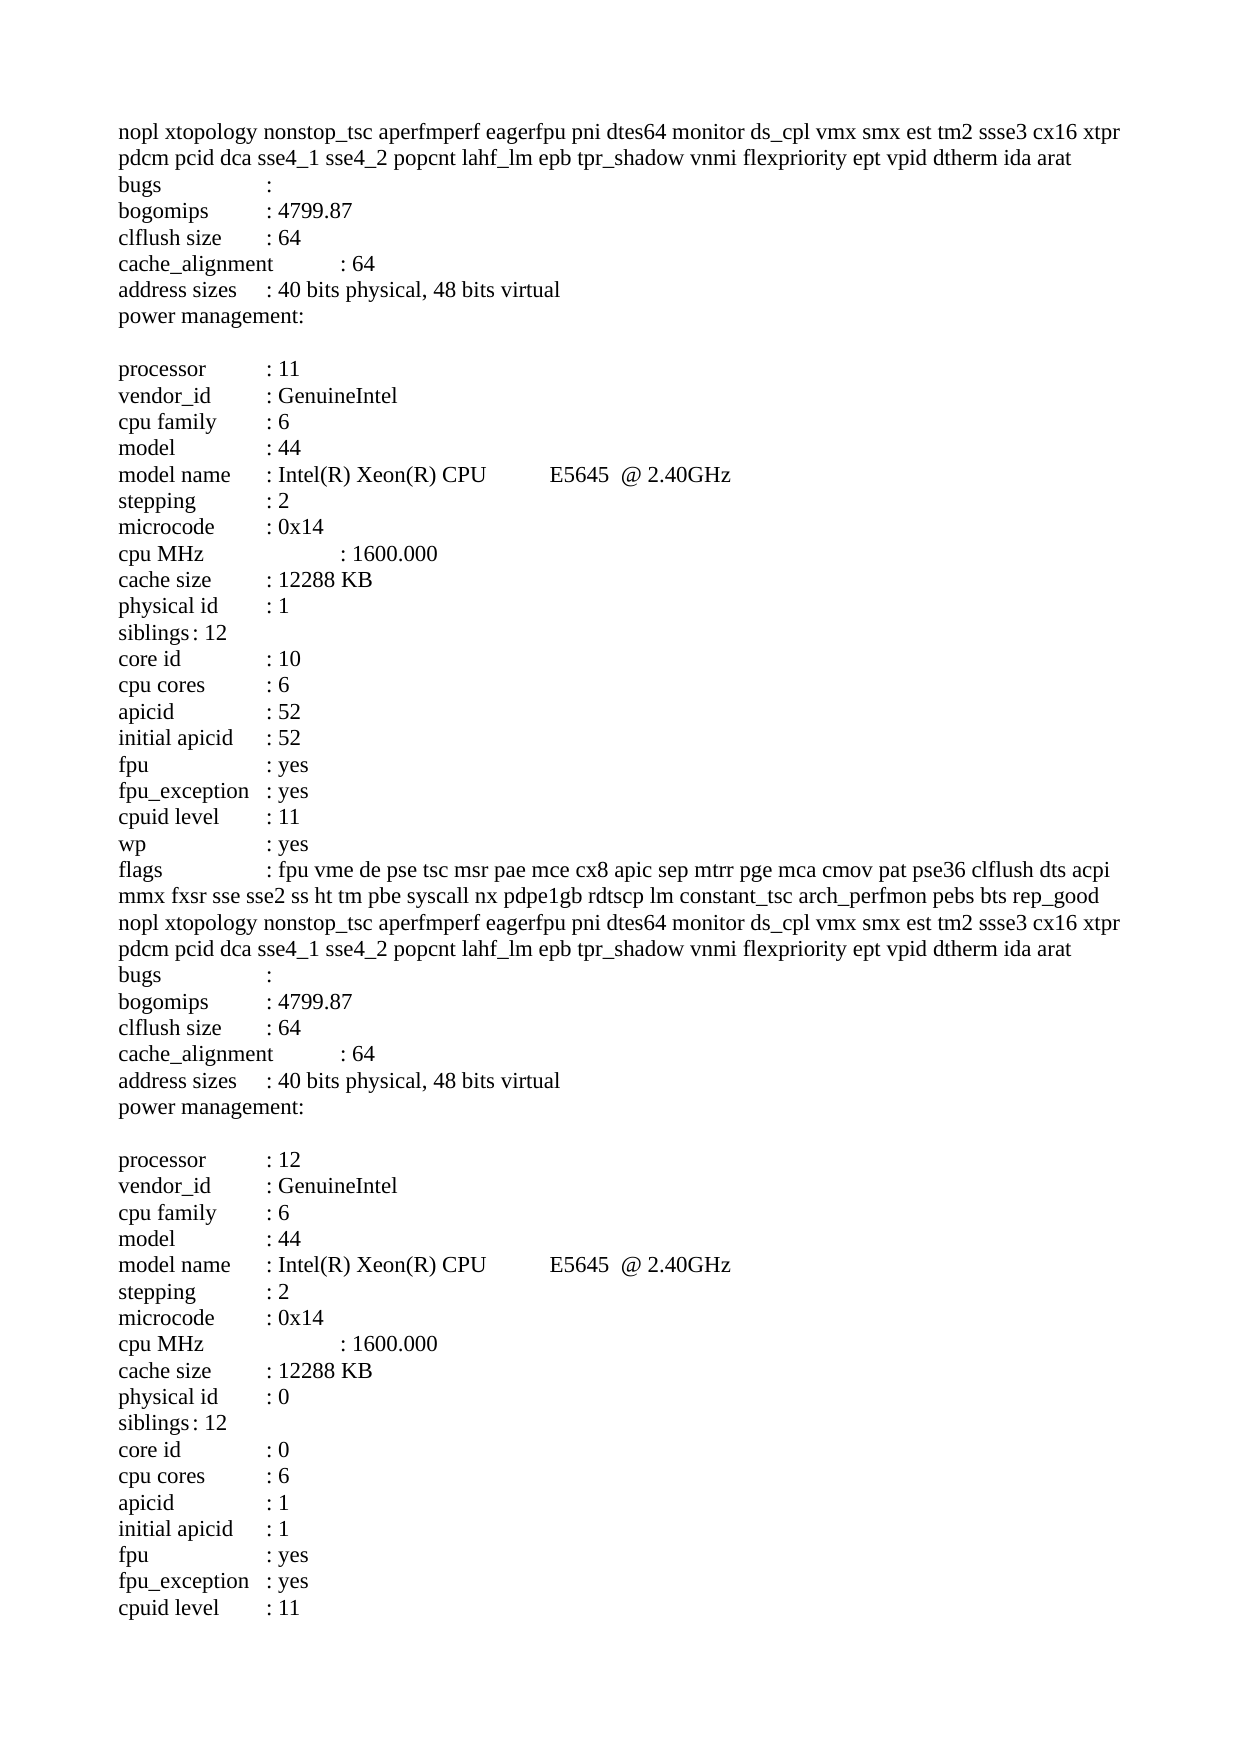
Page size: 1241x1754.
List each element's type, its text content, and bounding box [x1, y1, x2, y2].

text physical id : 0 [118, 1383, 1122, 1409]
text address sizes : 40 bits physical, 48 bits virtual [118, 276, 1122, 303]
text wp : yes [118, 830, 1122, 856]
text cpu family : 6 [118, 408, 1122, 434]
text cache size : 12288 KB [118, 1357, 1122, 1383]
text model name : Intel(R) Xeon(R) CPU E5645 @ 2.40GHz [118, 1251, 1122, 1278]
text processor : 11 [118, 355, 1122, 382]
text core id : 10 [118, 645, 1122, 672]
text cpu MHz : 1600.000 [118, 1330, 1122, 1357]
text vendor_id : GenuineIntel [118, 1172, 1122, 1199]
text power management: [118, 1093, 1122, 1119]
text nopl xtopology nonstop_tsc aperfmperf eagerfpu pni dtes64 monitor ds_cpl vmx smx est tm2 ssse3 cx16 xtpr pdcm pcid dca sse4_1 sse4_2 popcnt lahf_lm epb tpr_shadow vnmi flexpriority ept vpid dtherm ida arat [118, 118, 1122, 171]
text bogomips : 4799.87 [118, 988, 1122, 1014]
text apicid : 52 [118, 698, 1122, 724]
text initial apicid : 1 [118, 1515, 1122, 1541]
text cpuid level : 11 [118, 803, 1122, 830]
text fpu_exception : yes [118, 1568, 1122, 1594]
text bogomips : 4799.87 [118, 197, 1122, 223]
text siblings : 12 [118, 619, 1122, 645]
text microcode : 0x14 [118, 513, 1122, 540]
text address sizes : 40 bits physical, 48 bits virtual [118, 1067, 1122, 1093]
text stepping : 2 [118, 487, 1122, 513]
text clflush size : 64 [118, 1014, 1122, 1041]
text cpuid level : 11 [118, 1594, 1122, 1620]
text physical id : 1 [118, 592, 1122, 619]
text stepping : 2 [118, 1278, 1122, 1304]
text bugs : [118, 961, 1122, 988]
text fpu_exception : yes [118, 777, 1122, 803]
text processor : 12 [118, 1146, 1122, 1172]
text clflush size : 64 [118, 223, 1122, 250]
text fpu : yes [118, 1541, 1122, 1568]
text initial apicid : 52 [118, 724, 1122, 751]
text cpu MHz : 1600.000 [118, 540, 1122, 566]
text cache size : 12288 KB [118, 566, 1122, 592]
text model : 44 [118, 1225, 1122, 1251]
text flags : fpu vme de pse tsc msr pae mce cx8 apic sep mtrr pge mca cmov pat pse36 clflush dts acpi mmx fxsr sse sse2 ss ht tm pbe syscall nx pdpe1gb rdtscp lm constant_tsc arch_perfmon pebs bts rep_good nopl xtopology nonstop_tsc aperfmperf eagerfpu pni dtes64 monitor ds_cpl vmx smx est tm2 ssse3 cx16 xtpr pdcm pcid dca sse4_1 sse4_2 popcnt lahf_lm epb tpr_shadow vnmi flexpriority ept vpid dtherm ida arat [118, 856, 1122, 961]
text model : 44 [118, 434, 1122, 461]
text power management: [118, 303, 1122, 329]
text cpu cores : 6 [118, 672, 1122, 698]
text model name : Intel(R) Xeon(R) CPU E5645 @ 2.40GHz [118, 461, 1122, 487]
text siblings : 12 [118, 1409, 1122, 1436]
text cpu cores : 6 [118, 1462, 1122, 1488]
text apicid : 1 [118, 1488, 1122, 1515]
text microcode : 0x14 [118, 1304, 1122, 1330]
text vendor_id : GenuineIntel [118, 382, 1122, 408]
text core id : 0 [118, 1436, 1122, 1462]
text cpu family : 6 [118, 1199, 1122, 1225]
text cache_alignment : 64 [118, 250, 1122, 276]
text bugs : [118, 171, 1122, 197]
text cache_alignment : 64 [118, 1041, 1122, 1067]
text fpu : yes [118, 751, 1122, 777]
